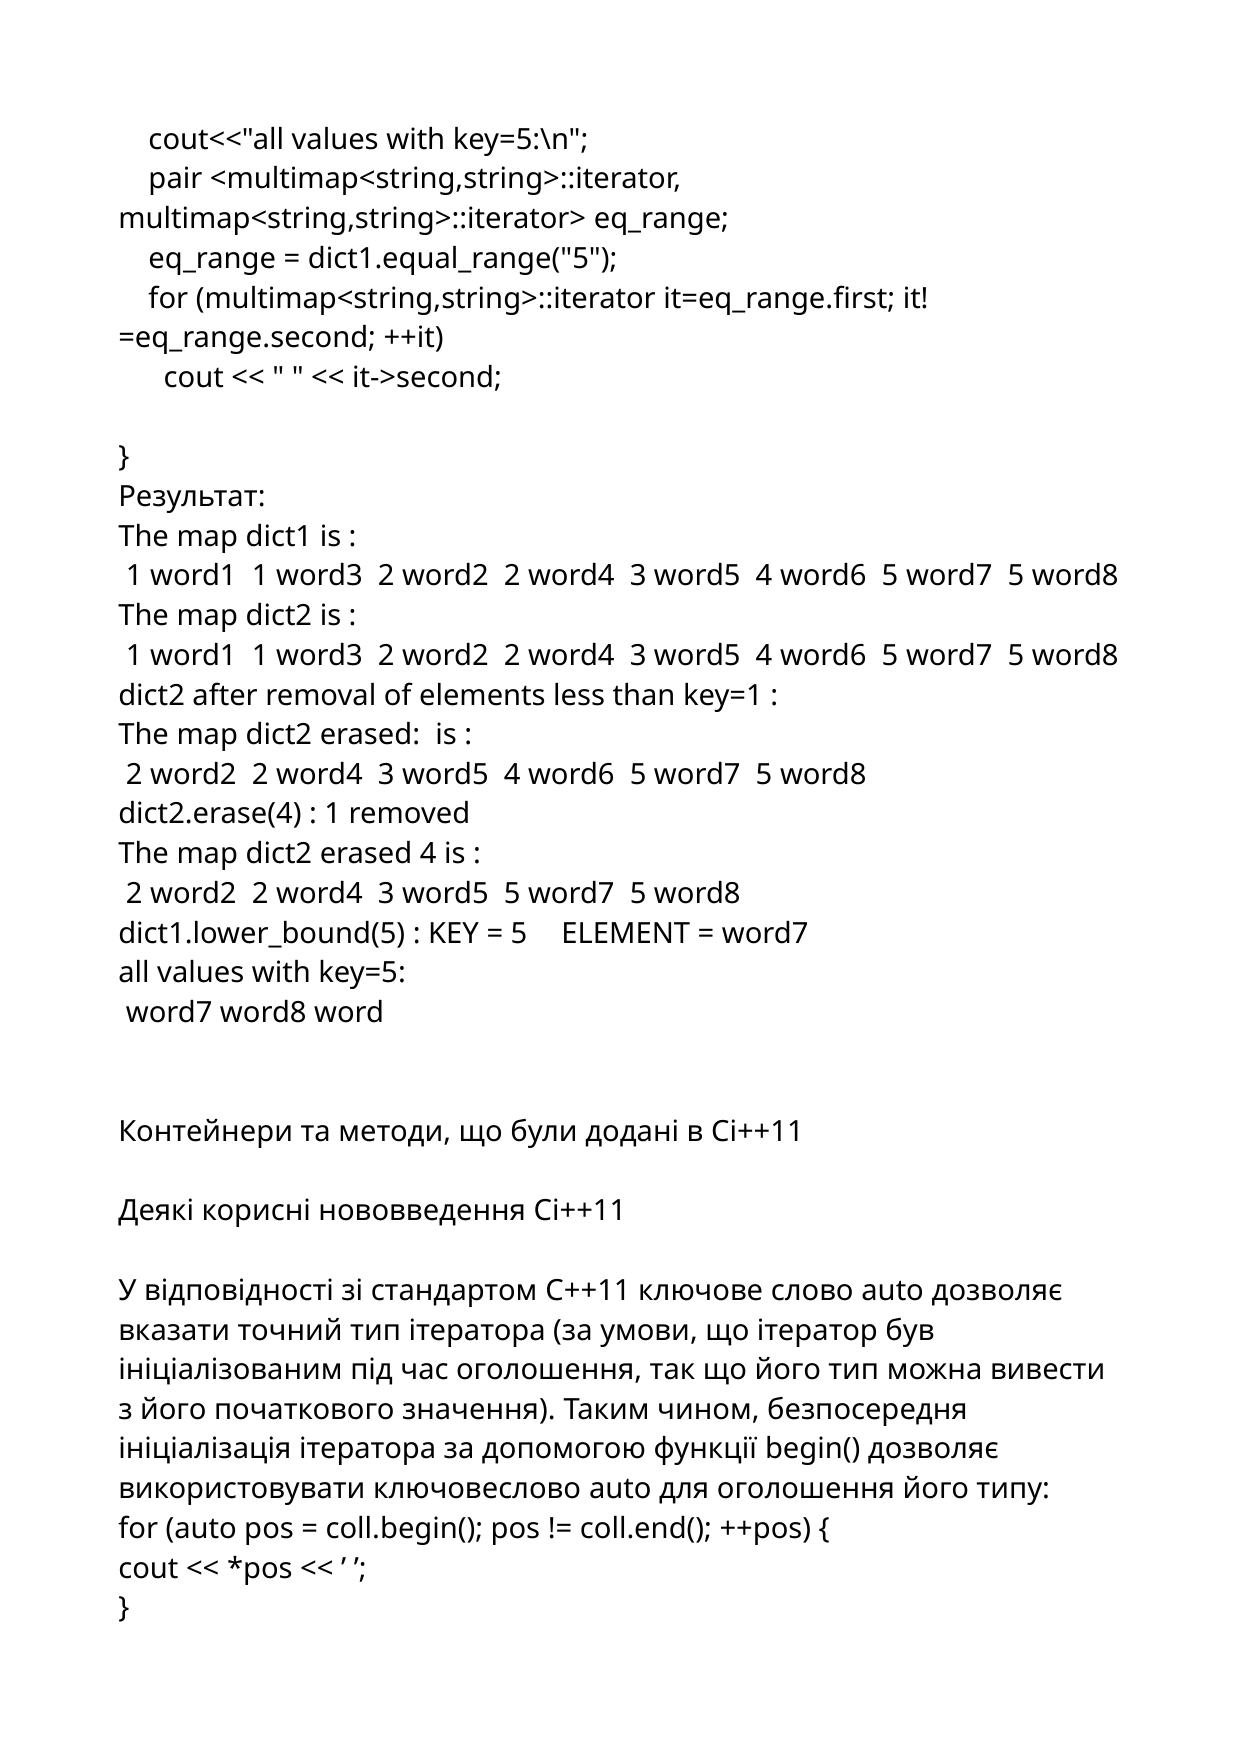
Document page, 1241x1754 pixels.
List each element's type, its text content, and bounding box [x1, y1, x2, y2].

text dict1.lower_bound(5) : KEY = 5 ELEMENT = word7 [118, 912, 1122, 952]
text 2 word2 2 word4 3 word5 4 word6 5 word7 5 word8 [118, 753, 1122, 793]
text Деякі корисні нововведення Сі++11 [118, 1190, 1122, 1229]
text eq_range = dict1.equal_range("5"); [118, 237, 1122, 277]
text all values with key=5: [118, 952, 1122, 991]
text The map dict2 is : [118, 594, 1122, 634]
text 1 word1 1 word3 2 word2 2 word4 3 word5 4 word6 5 word7 5 word8 [118, 634, 1122, 674]
text Контейнери та методи, що були додані в Сі++11 [118, 1110, 1122, 1150]
text cout << *pos << ’ ’; [118, 1547, 1122, 1587]
text Результат: [118, 475, 1122, 515]
text dict2.erase(4) : 1 removed [118, 793, 1122, 832]
text pair <multimap<string,string>::iterator, multimap<string,string>::iterator> eq_range; [118, 158, 1122, 237]
text The map dict2 erased 4 is : [118, 832, 1122, 872]
text dict2 after removal of elements less than key=1 : [118, 674, 1122, 713]
text 1 word1 1 word3 2 word2 2 word4 3 word5 4 word6 5 word7 5 word8 [118, 555, 1122, 594]
text for (multimap<string,string>::iterator it=eq_range.first; it!=eq_range.second; ++it) [118, 277, 1122, 356]
text for (auto pos = coll.begin(); pos != coll.end(); ++pos) { [118, 1507, 1122, 1547]
text } [118, 436, 1122, 475]
text word7 word8 word [118, 991, 1122, 1031]
text 2 word2 2 word4 3 word5 5 word7 5 word8 [118, 872, 1122, 912]
text cout<<"all values with key=5:\n"; [118, 118, 1122, 158]
text У відповідності зі стандартом C++11 ключове слово auto дозволяє вказати точний тип ітератора (за умови, що ітератор був ініціалізованим під час оголошення, так що його тип можна вивести з його початкового значення). Таким чином, безпосередня ініціалізація ітератора за допомогою функції begin() дозволяє використовувати ключовеслово auto для оголошення його типу: [118, 1269, 1122, 1507]
text cout << " " << it->second; [118, 356, 1122, 396]
text } [118, 1587, 1122, 1626]
text The map dict1 is : [118, 515, 1122, 555]
text The map dict2 erased: is : [118, 713, 1122, 753]
